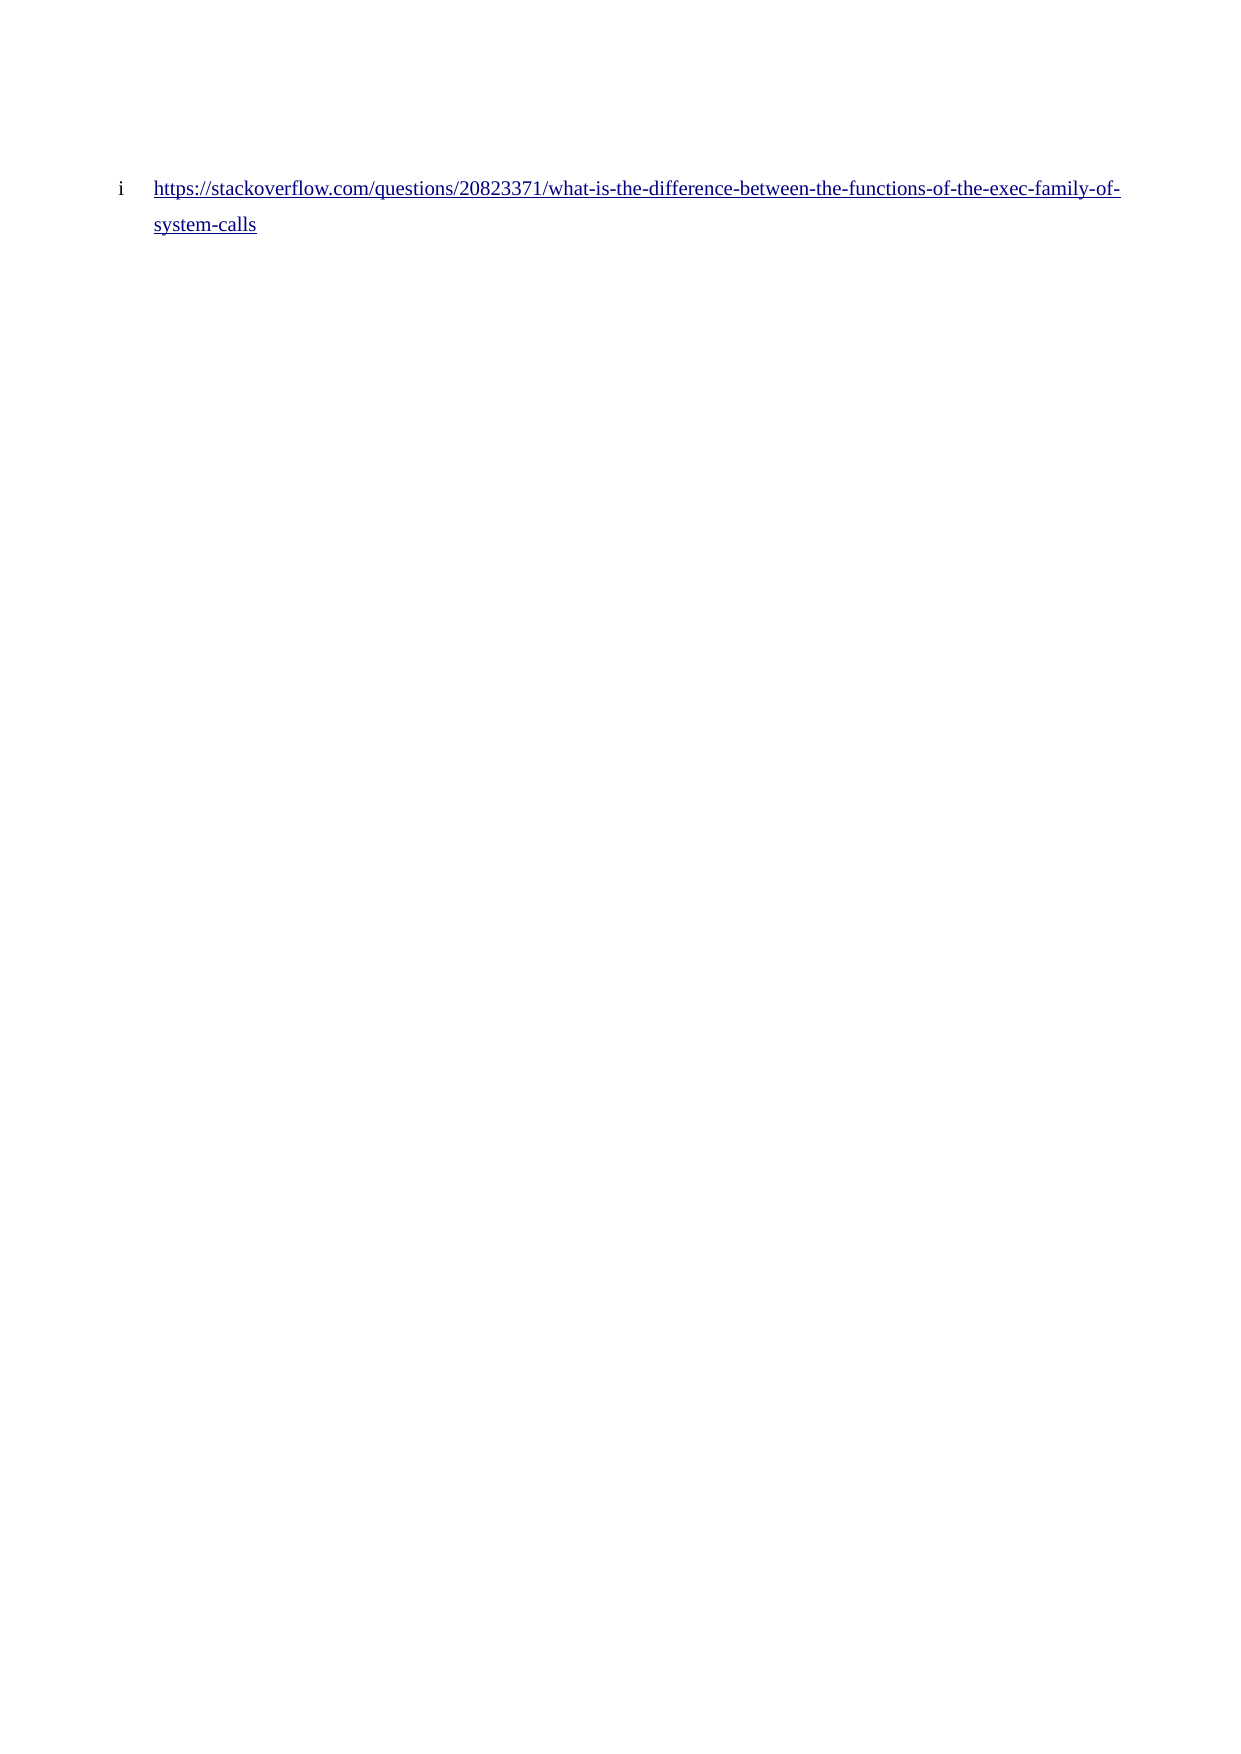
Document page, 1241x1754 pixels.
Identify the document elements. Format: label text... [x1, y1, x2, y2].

text https://stackoverflow.com/questions/20823371/what-is-the-difference-between-the-functions-of-the-exec-family-of-system-calls [118, 176, 1122, 236]
